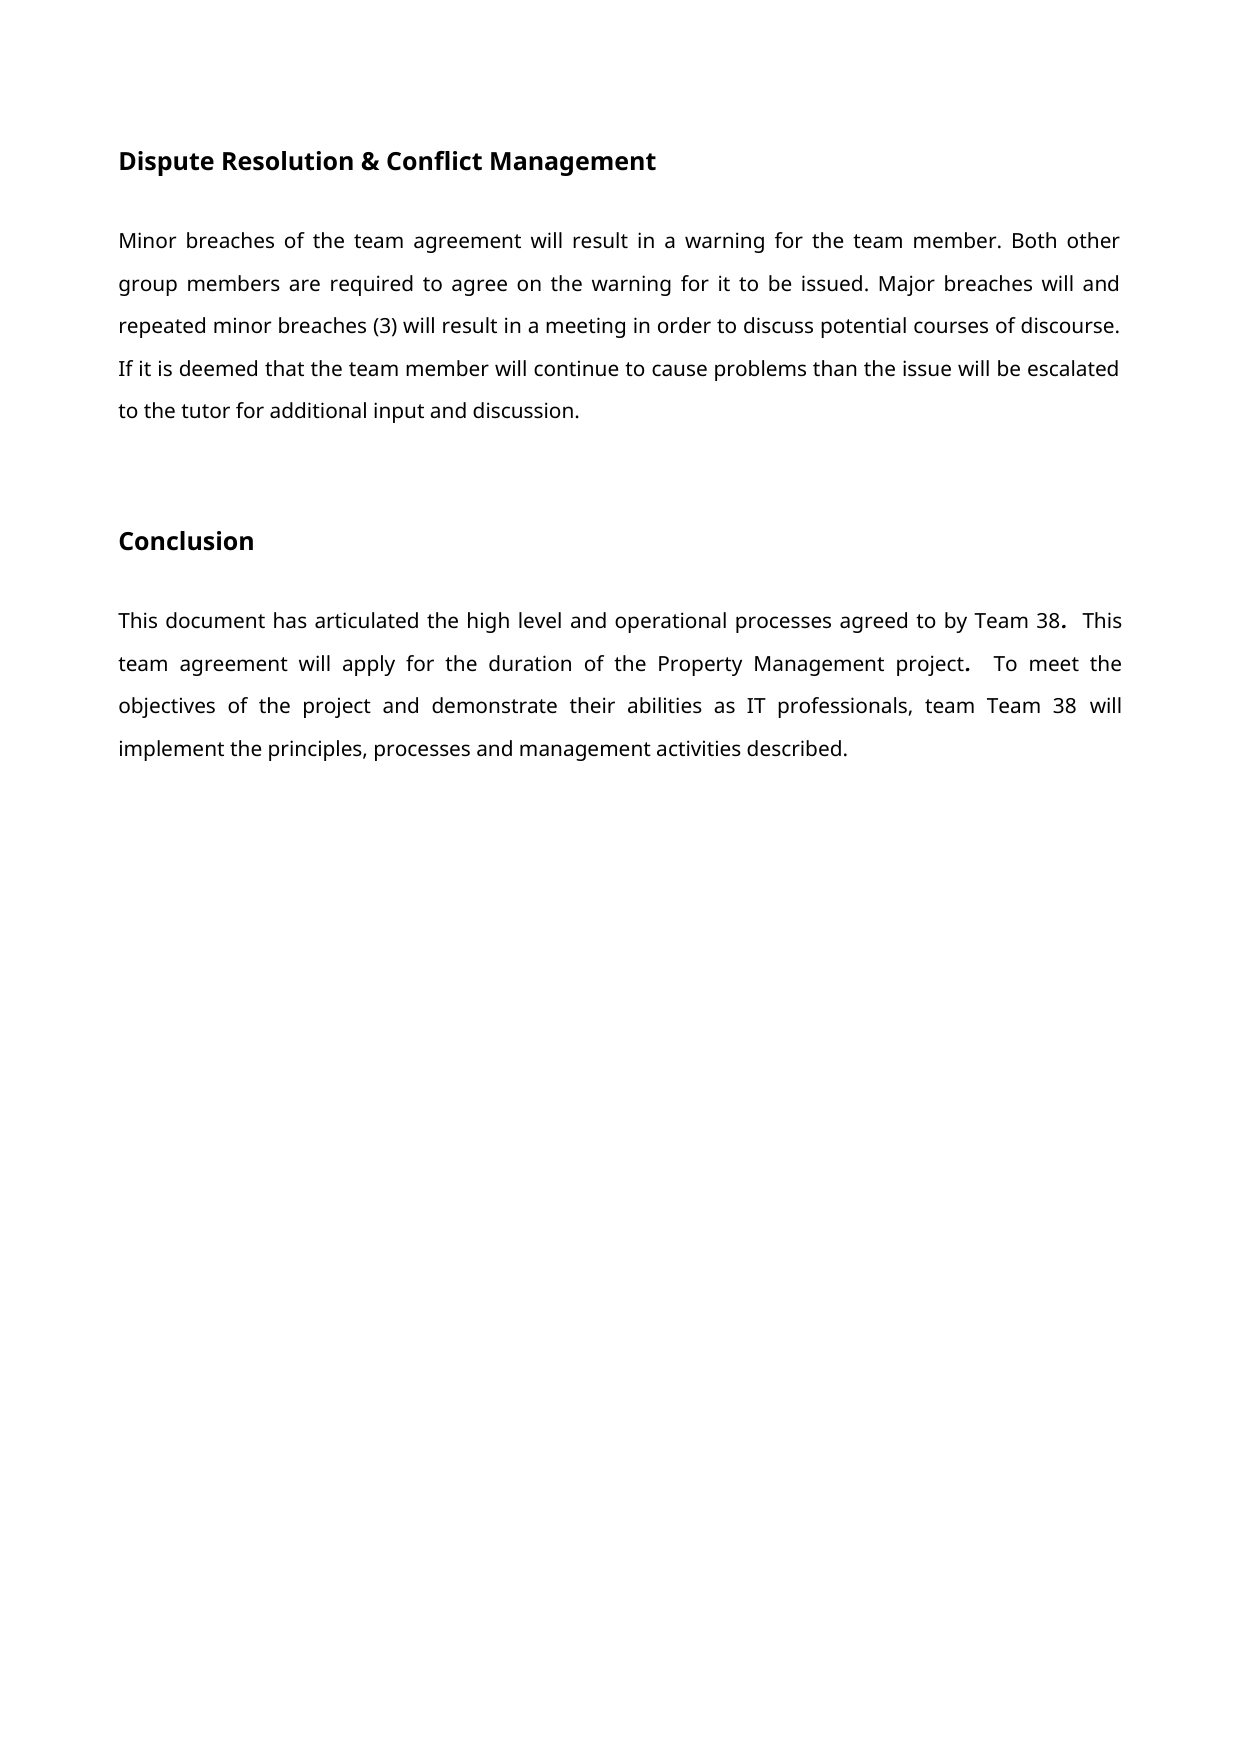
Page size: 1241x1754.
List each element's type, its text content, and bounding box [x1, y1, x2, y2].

subtitle Conclusion [118, 523, 1122, 557]
text Minor breaches of the team agreement will result in a warning for the team member. Both other group members are required to agree on the warning for it to be issued. Major breaches will and repeated minor breaches (3) will result in a meeting in order to discuss potential courses of discourse. If it is deemed that the team member will continue to cause problems than the issue will be escalated to the tutor for additional input and discussion. [118, 226, 1122, 425]
subtitle Dispute Resolution & Conflict Management [118, 143, 1122, 177]
text This document has articulated the high level and operational processes agreed to by Team 38. This team agreement will apply for the duration of the Property Management project. To meet the objectives of the project and demonstrate their abilities as IT professionals, team Team 38 will implement the principles, processes and management activities described. [118, 606, 1122, 762]
